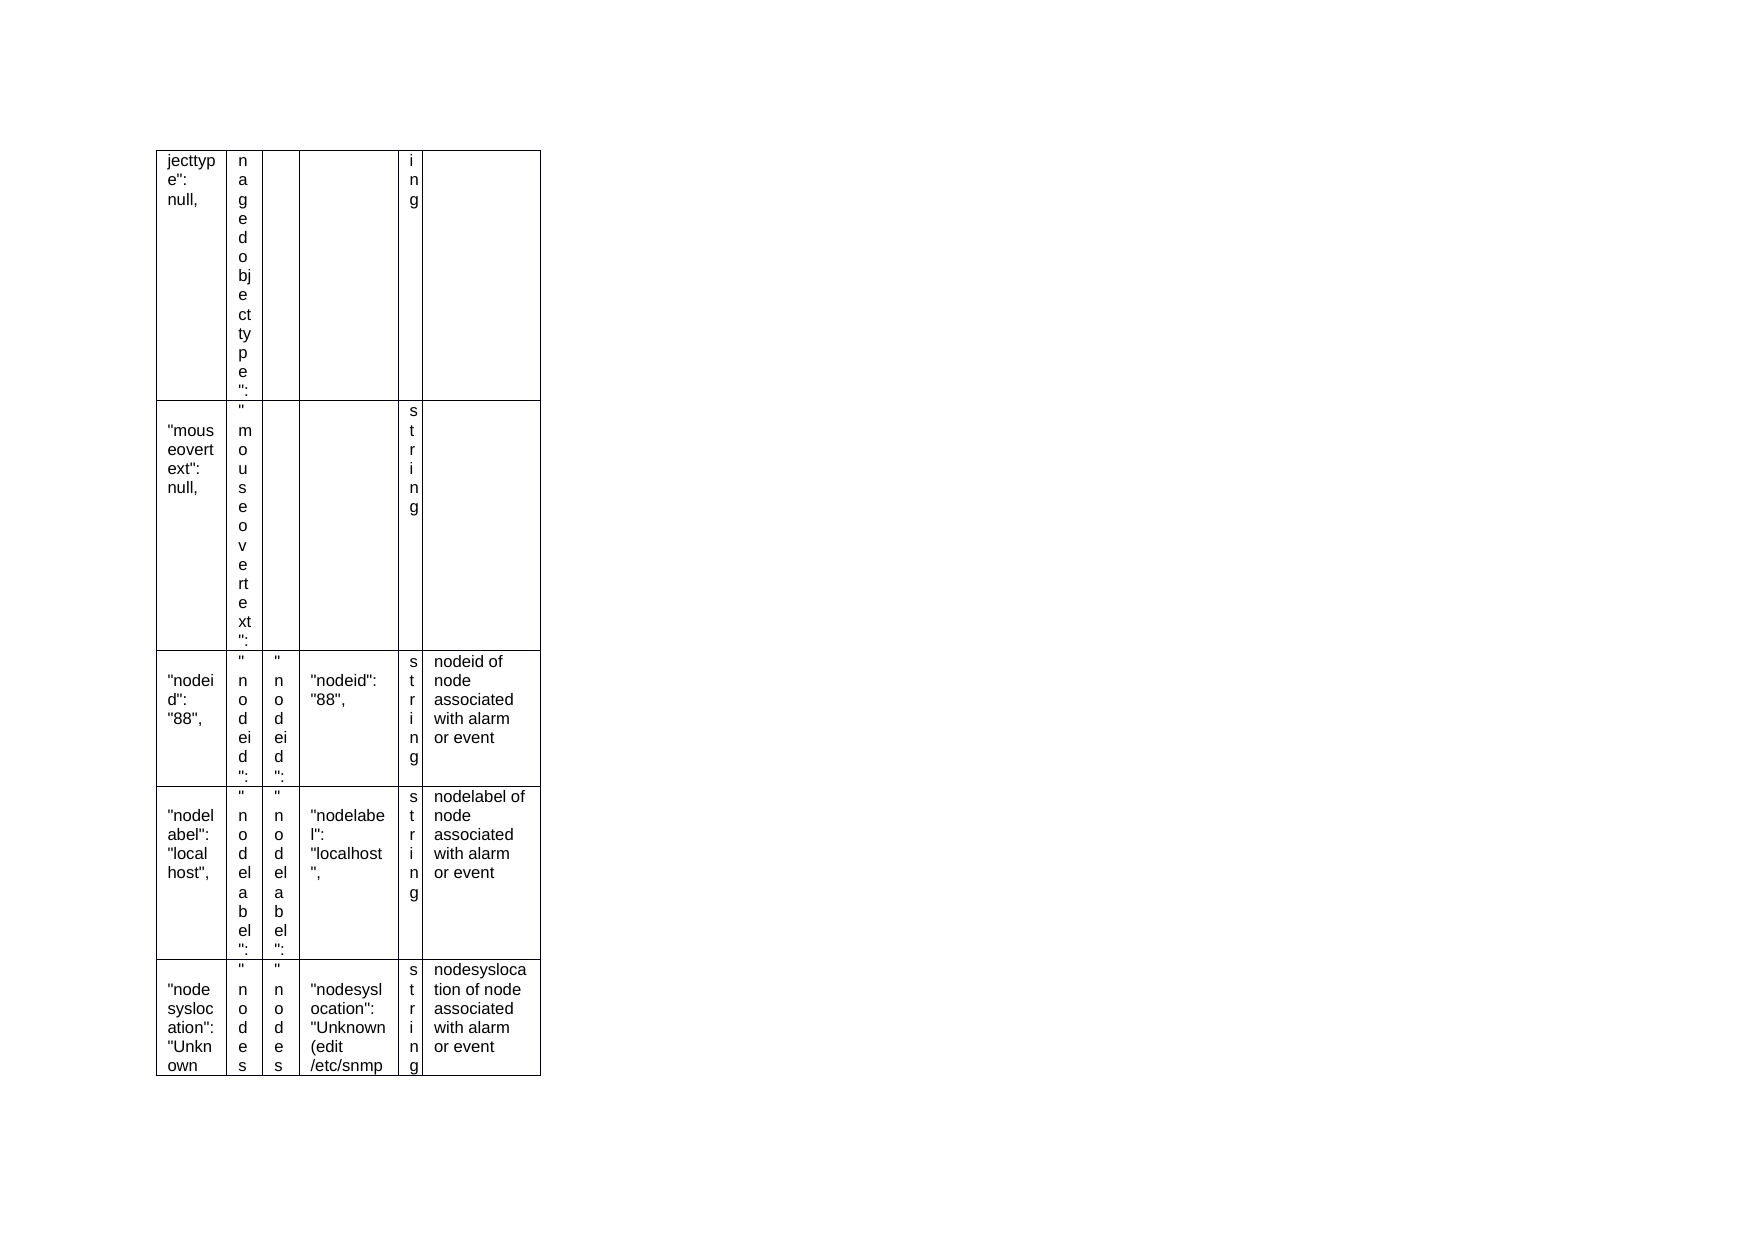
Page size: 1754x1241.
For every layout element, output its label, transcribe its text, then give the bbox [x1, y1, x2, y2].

table_cell string [399, 401, 422, 650]
table_cell "nodesyslocation": "Unknown [157, 960, 226, 1075]
table_cell jecttype": null, [157, 151, 226, 400]
table_cell "nodes [263, 960, 299, 1075]
table_cell string [399, 787, 422, 959]
table_cell [300, 401, 398, 650]
table_cell "nodeid": "88", [300, 651, 398, 786]
table_cell "nodelabel": [263, 787, 299, 959]
table_cell nagedobjecttype": [227, 151, 262, 400]
table_cell "nodelabel": "localhost", [300, 787, 398, 959]
table_cell "nodes [227, 960, 262, 1075]
table_cell [263, 401, 299, 650]
table_cell string [399, 651, 422, 786]
table_cell [423, 151, 540, 400]
table_cell "mouseovertext": [227, 401, 262, 650]
table_cell "nodeid": [263, 651, 299, 786]
table_cell "nodeid": "88", [157, 651, 226, 786]
table_cell "nodelabel": [227, 787, 262, 959]
table_cell nodesyslocation of node associated with alarm or event [423, 960, 540, 1075]
table_cell [300, 151, 398, 400]
table_cell nodelabel of node associated with alarm or event [423, 787, 540, 959]
table_cell "nodeid": [227, 651, 262, 786]
table_cell "mouseovertext": null, [157, 401, 226, 650]
table_cell [263, 151, 299, 400]
table_cell "nodesyslocation": "Unknown (edit /etc/snmp [300, 960, 398, 1075]
table_cell string [399, 960, 422, 1075]
table_cell [423, 401, 540, 650]
table_cell nodeid of node associated with alarm or event [423, 651, 540, 786]
table_cell ing [399, 151, 422, 400]
table_cell "nodelabel": "localhost", [157, 787, 226, 959]
